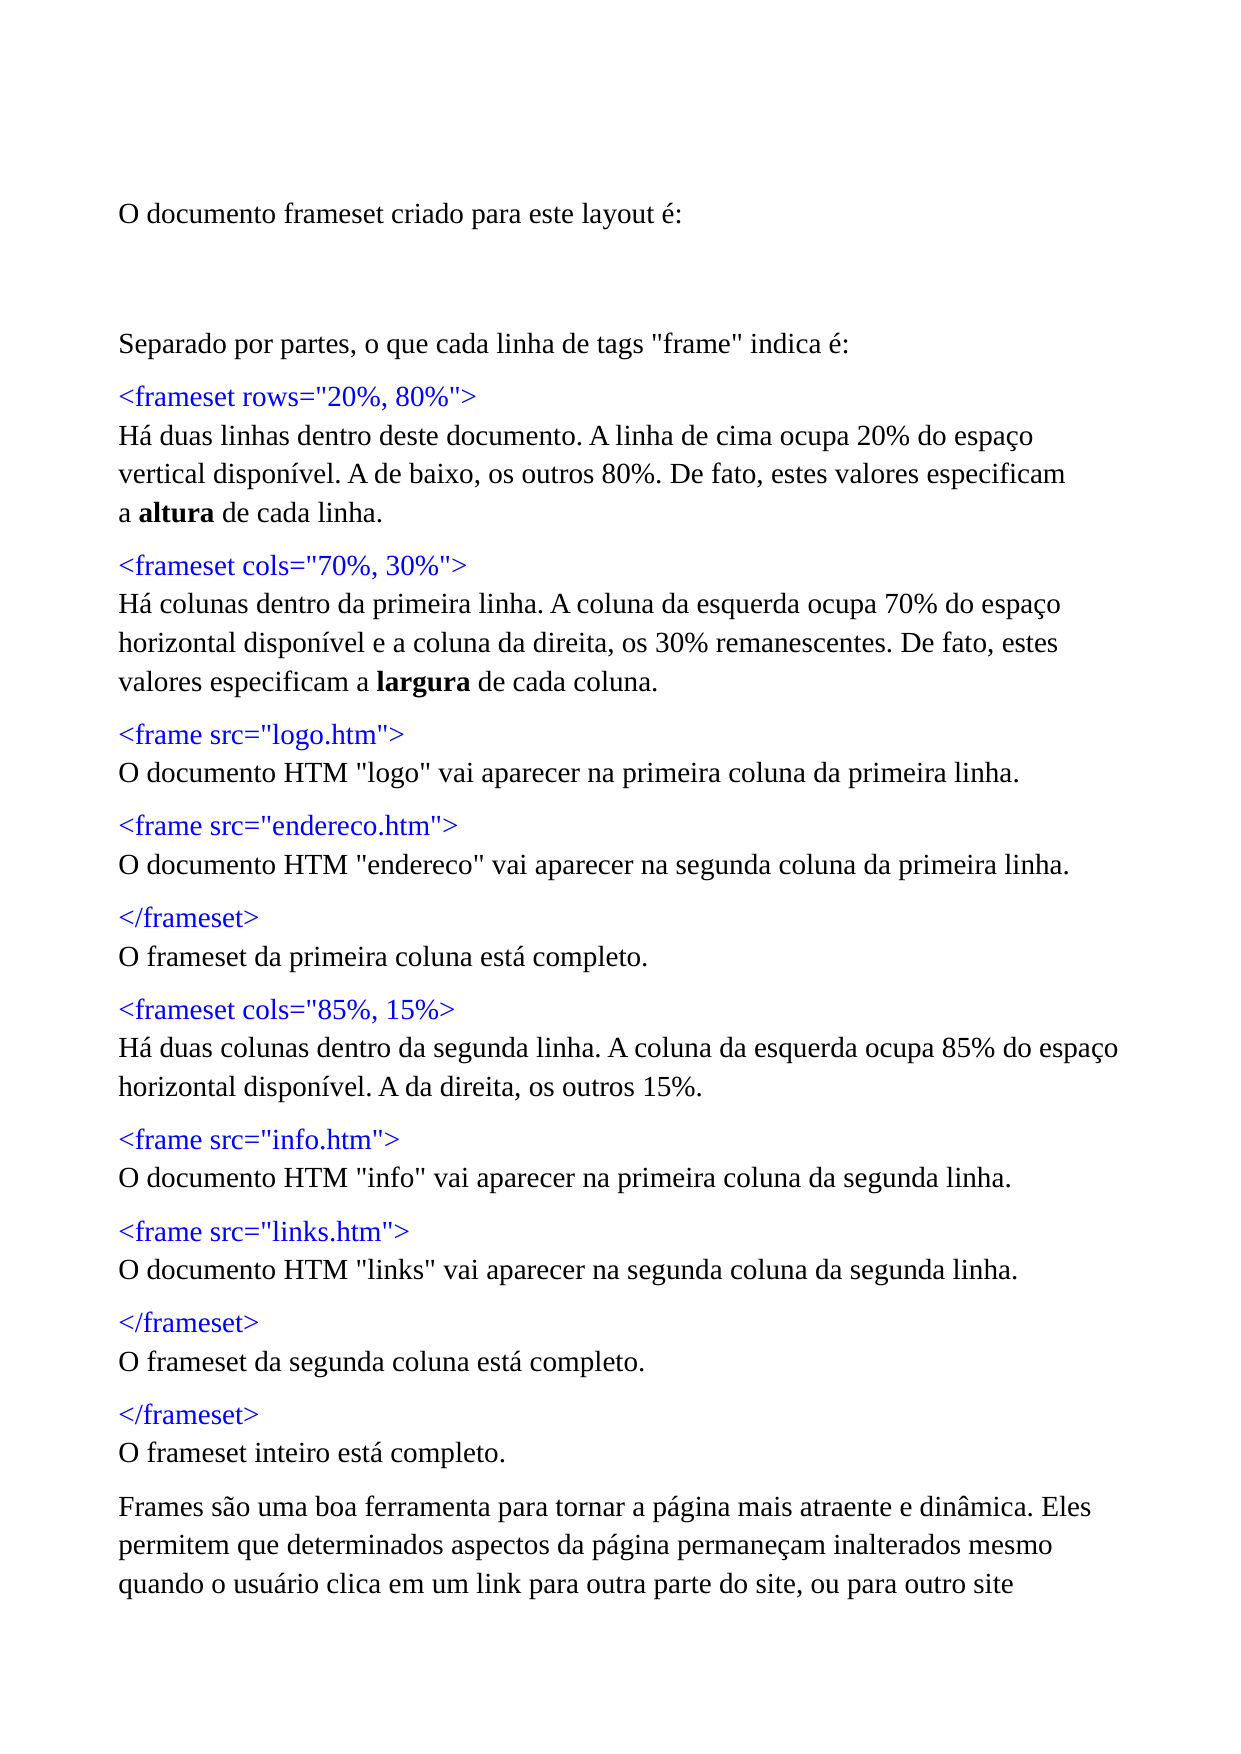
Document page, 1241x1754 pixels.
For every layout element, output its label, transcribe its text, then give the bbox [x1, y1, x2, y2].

text </frameset> O frameset inteiro está completo. [118, 1397, 1122, 1469]
text <frame src="links.htm"> O documento HTM "links" vai aparecer na segunda coluna da segunda linha. [118, 1214, 1122, 1286]
text </frameset> O frameset da primeira coluna está completo. [118, 900, 1122, 972]
text </frameset> O frameset da segunda coluna está completo. [118, 1305, 1122, 1377]
text <frameset cols="70%, 30%"> Há colunas dentro da primeira linha. A coluna da esquerda ocupa 70% do espaço horizontal disponível e a coluna da direita, os 30% remanescentes. De fato, estes valores especificam a largura de cada coluna. [118, 548, 1122, 697]
text Separado por partes, o que cada linha de tags "frame" indica é: [118, 326, 1122, 360]
text <frameset cols="85%, 15%> Há duas colunas dentro da segunda linha. A coluna da esquerda ocupa 85% do espaço horizontal disponível. A da direita, os outros 15%. [118, 992, 1122, 1102]
text <frame src="info.htm"> O documento HTM "info" vai aparecer na primeira coluna da segunda linha. [118, 1122, 1122, 1194]
text Frames são uma boa ferramenta para tornar a página mais atraente e dinâmica. Eles permitem que determinados aspectos da página permaneçam inalterados mesmo quando o usuário clica em um link para outra parte do site, ou para outro site [118, 1489, 1122, 1599]
text <frame src="logo.htm"> O documento HTM "logo" vai aparecer na primeira coluna da primeira linha. [118, 717, 1122, 789]
text O documento frameset criado para este layout é: [118, 196, 1122, 230]
text <frameset rows="20%, 80%"> Há duas linhas dentro deste documento. A linha de cima ocupa 20% do espaço vertical disponível. A de baixo, os outros 80%. De fato, estes valores especificam a altura de cada linha. [118, 379, 1122, 528]
text <frame src="endereco.htm"> O documento HTM "endereco" vai aparecer na segunda coluna da primeira linha. [118, 808, 1122, 881]
